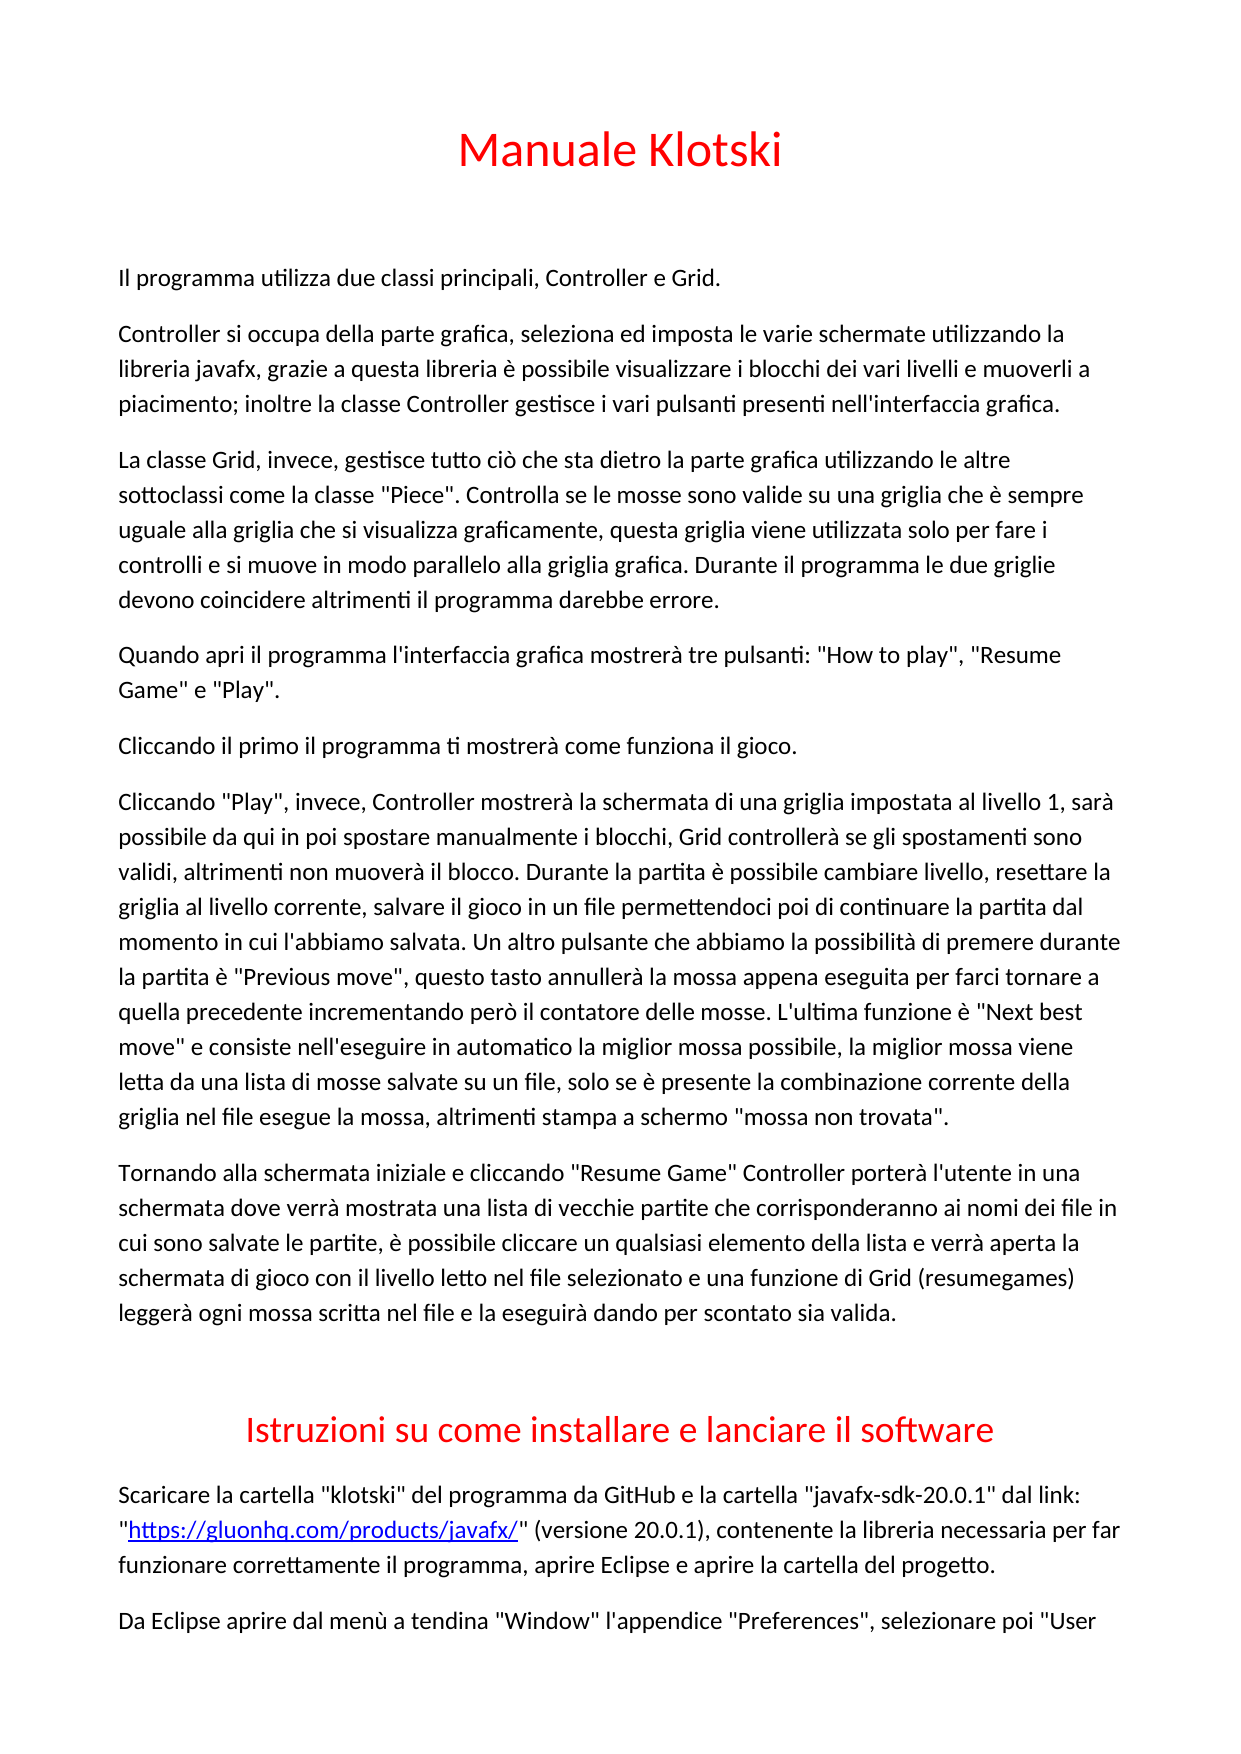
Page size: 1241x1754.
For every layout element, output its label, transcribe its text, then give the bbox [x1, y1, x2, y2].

text Scaricare la cartella "klotski" del programma da GitHub e la cartella "javafx-sdk-20.0.1" dal link: "https://gluonhq.com/products/javafx/" (versione 20.0.1), contenente la libreria necessaria per far funzionare correttamente il programma, aprire Eclipse e aprire la cartella del progetto. [118, 1479, 1122, 1580]
text Manuale Klotski [118, 118, 1122, 179]
text Quando apri il programma l'interfaccia grafica mostrerà tre pulsanti: "How to play", "Resume Game" e "Play". [118, 639, 1122, 705]
text Cliccando "Play", invece, Controller mostrerà la schermata di una griglia impostata al livello 1, sarà possibile da qui in poi spostare manualmente i blocchi, Grid controllerà se gli spostamenti sono validi, altrimenti non muoverà il blocco. Durante la partita è possibile cambiare livello, resettare la griglia al livello corrente, salvare il gioco in un file permettendoci poi di continuare la partita dal momento in cui l'abbiamo salvata. Un altro pulsante che abbiamo la possibilità di premere durante la partita è "Previous move", questo tasto annullerà la mossa appena eseguita per farci tornare a quella precedente incrementando però il contatore delle mosse. L'ultima funzione è "Next best move" e consiste nell'eseguire in automatico la miglior mossa possibile, la miglior mossa viene letta da una lista di mosse salvate su un file, solo se è presente la combinazione corrente della griglia nel file esegue la mossa, altrimenti stampa a schermo "mossa non trovata". [118, 786, 1122, 1132]
text Da Eclipse aprire dal menù a tendina "Window" l'appendice "Preferences", selezionare poi "User [118, 1605, 1122, 1636]
text Tornando alla schermata iniziale e cliccando "Resume Game" Controller porterà l'utente in una schermata dove verrà mostrata una lista di vecchie partite che corrisponderanno ai nomi dei file in cui sono salvate le partite, è possibile cliccare un qualsiasi elemento della lista e verrà aperta la schermata di gioco con il livello letto nel file selezionato e una funzione di Grid (resumegames) leggerà ogni mossa scritta nel file e la eseguirà dando per scontato sia valida. [118, 1157, 1122, 1328]
text Cliccando il primo il programma ti mostrerà come funziona il gioco. [118, 730, 1122, 761]
text Il programma utilizza due classi principali, Controller e Grid. [118, 262, 1122, 293]
text La classe Grid, invece, gestisce tutto ciò che sta dietro la parte grafica utilizzando le altre sottoclassi come la classe "Piece". Controlla se le mosse sono valide su una griglia che è sempre uguale alla griglia che si visualizza graficamente, questa griglia viene utilizzata solo per fare i controlli e si muove in modo parallelo alla griglia grafica. Durante il programma le due griglie devono coincidere altrimenti il programma darebbe errore. [118, 444, 1122, 614]
text Controller si occupa della parte grafica, seleziona ed imposta le varie schermate utilizzando la libreria javafx, grazie a questa libreria è possibile visualizzare i blocchi dei vari livelli e muoverli a piacimento; inoltre la classe Controller gestisce i vari pulsanti presenti nell'interfaccia grafica. [118, 318, 1122, 418]
text Istruzioni su come installare e lanciare il software [118, 1406, 1122, 1452]
